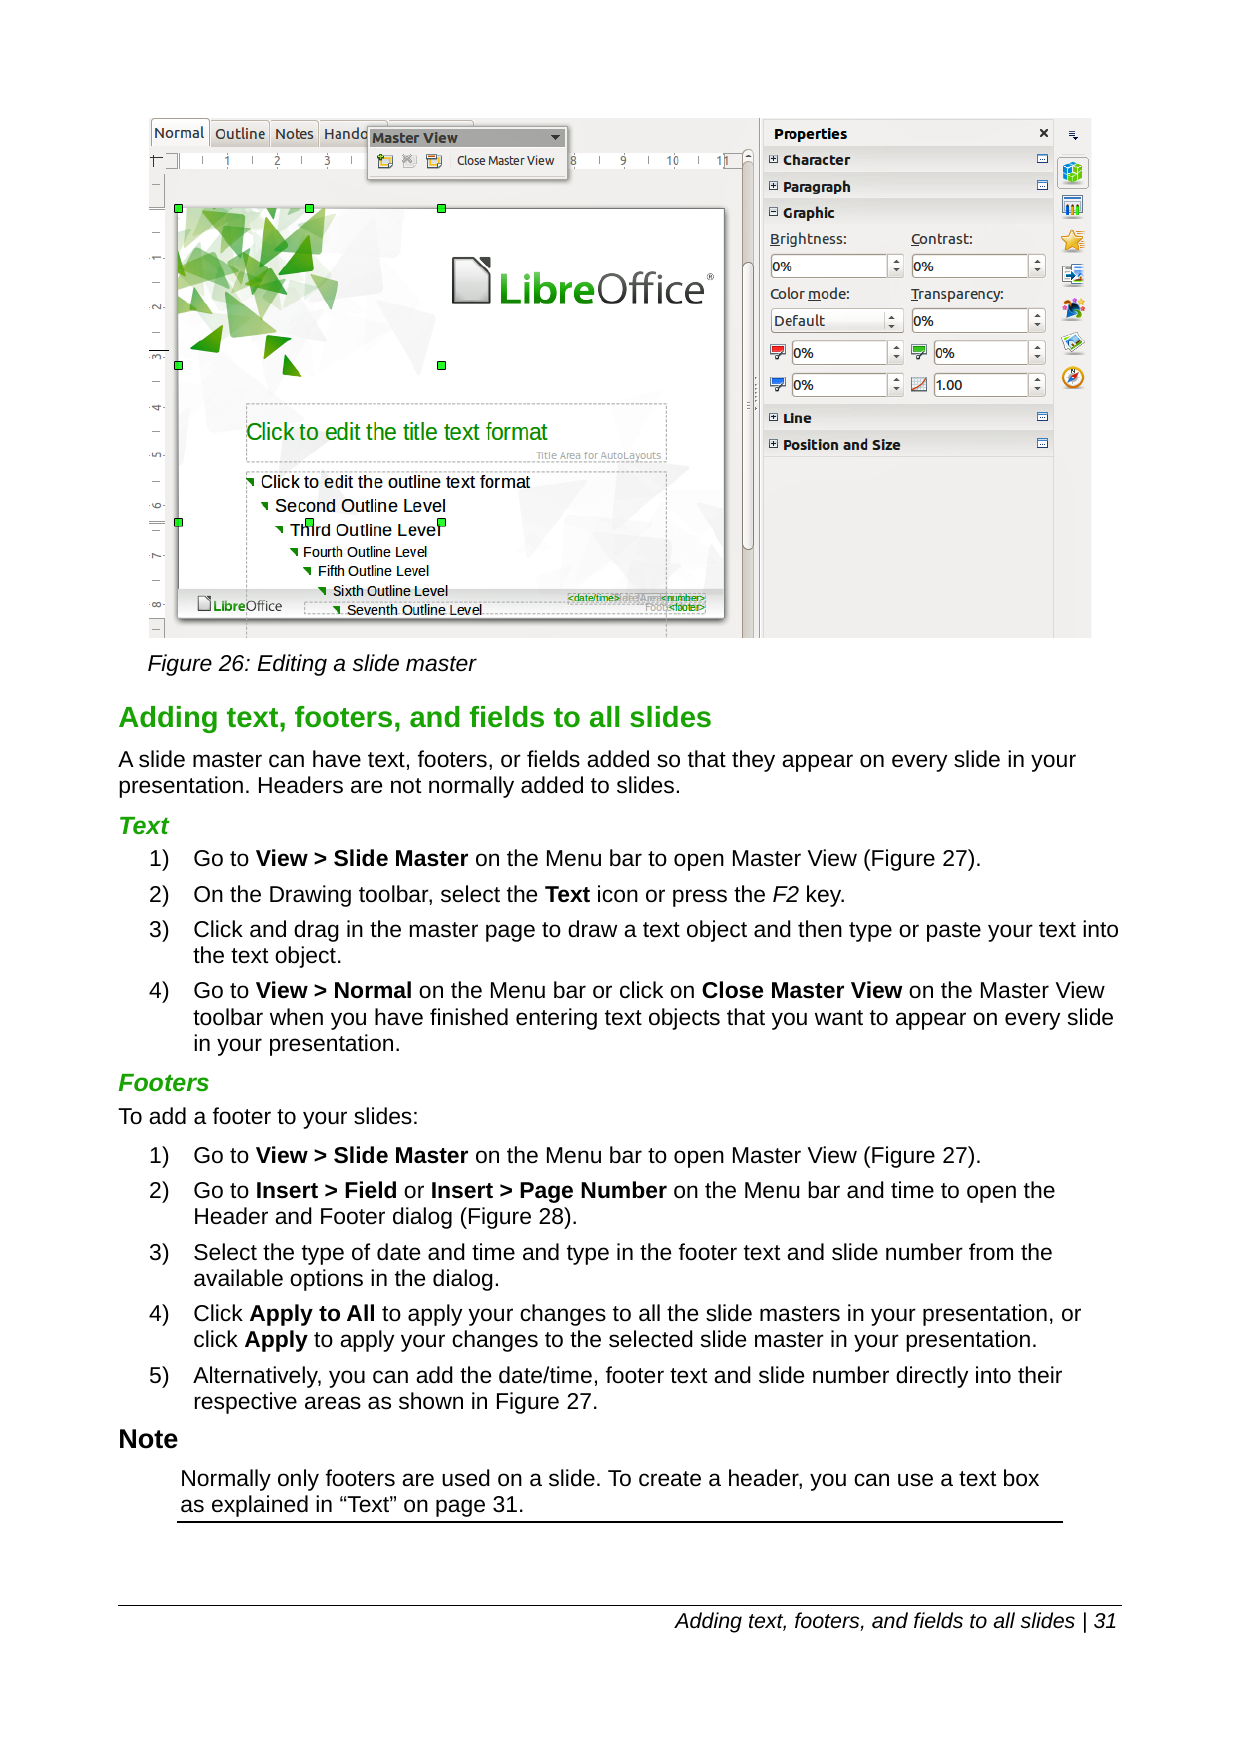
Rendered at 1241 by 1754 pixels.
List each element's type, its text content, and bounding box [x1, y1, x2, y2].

list To add a footer to your slides: [118, 1103, 1122, 1129]
subtitle Footers [118, 1068, 1122, 1097]
list Select the type of date and time and type in the footer text and slide number from the available options in the dialog. [169, 1238, 1122, 1291]
list Alternatively, you can add the date/time, footer text and slide number directly into their respective areas as shown in Figure 27. [169, 1362, 1122, 1414]
text Figure 26: Editing a slide master [147, 649, 1093, 676]
text Normally only footers are used on a slide. To create a header, you can use a text box as explained in “Text” on page 31. [177, 1462, 1063, 1521]
list Go to View > Slide Master on the Menu bar to open Master View (Figure 27). [169, 1142, 1122, 1168]
list Click and drag in the master page to draw a text object and then type or paste your text into the text object. [169, 916, 1122, 968]
list Go to View > Slide Master on the Menu bar to open Master View (Figure 27). [169, 845, 1122, 872]
picture [149, 118, 1092, 638]
list Go to Insert > Field or Insert > Page Number on the Menu bar and time to open the Header and Footer dialog (Figure 28). [169, 1177, 1122, 1230]
subtitle Text [118, 811, 1122, 839]
list On the Drawing toolbar, select the Text icon or press the F2 key. [169, 881, 1122, 907]
subtitle Note [118, 1423, 1122, 1454]
list Click Apply to All to apply your changes to all the slide masters in your presentation, or click Apply to apply your changes to the selected slide master in your presentation. [169, 1300, 1122, 1353]
list A slide master can have text, footers, or fields added so that they appear on every slide in your presentation. Headers are not normally added to slides. [118, 746, 1122, 798]
subtitle Adding text, footers, and fields to all slides [118, 700, 1122, 734]
list Go to View > Normal on the Menu bar or click on Close Master View on the Master View toolbar when you have finished entering text objects that you want to appear on every slide in your presentation. [169, 977, 1122, 1056]
